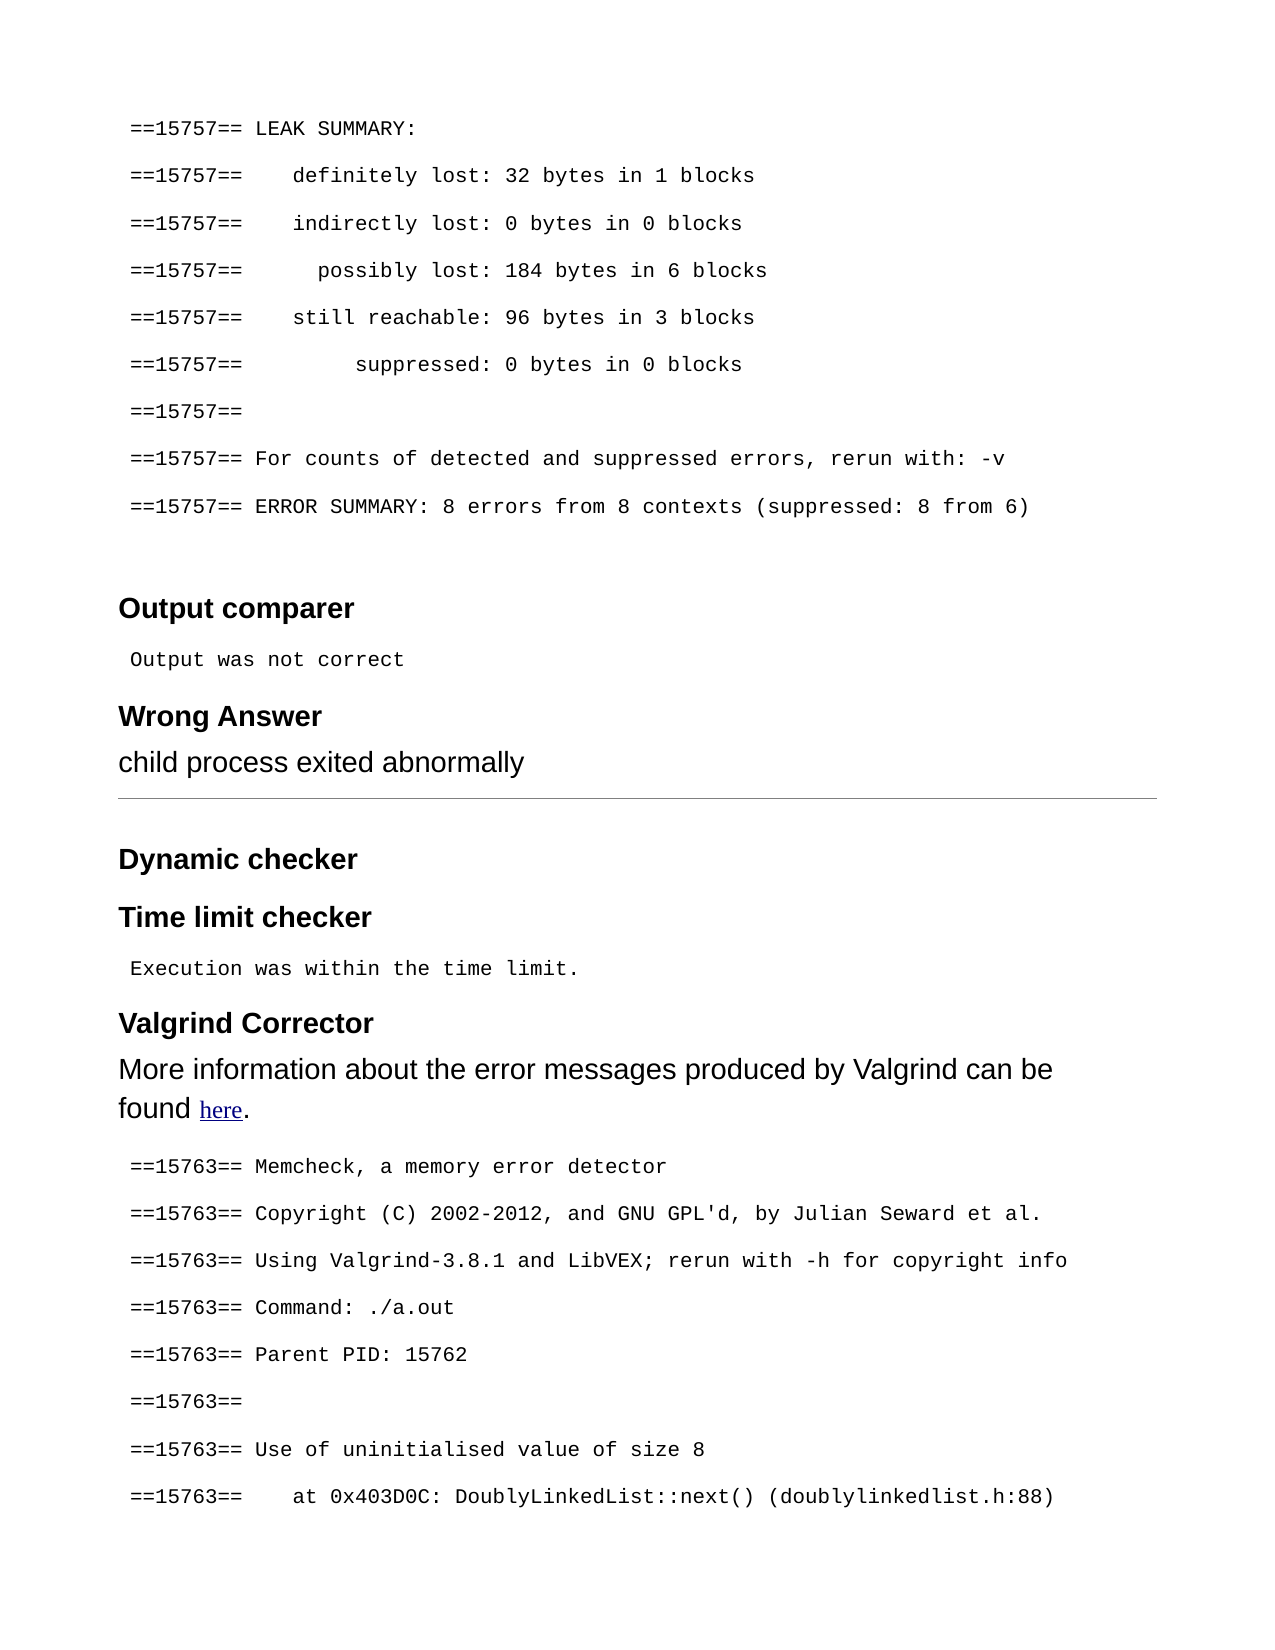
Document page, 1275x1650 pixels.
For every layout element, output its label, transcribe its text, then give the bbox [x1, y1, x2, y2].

text ==15757== indirectly lost: 0 bytes in 0 blocks [130, 212, 1145, 236]
subtitle Valgrind Corrector [118, 1006, 1157, 1040]
text ==15757== still reachable: 96 bytes in 3 blocks [130, 307, 1145, 331]
subtitle Dynamic checker [118, 842, 1157, 875]
text ==15763== Use of uninitialised value of size 8 [130, 1439, 1145, 1462]
text ==15763== Command: ./a.out [130, 1297, 1145, 1321]
text child process exited abnormally [118, 744, 1157, 778]
text ==15763== at 0x403D0C: DoublyLinkedList::next() (doublylinkedlist.h:88) [130, 1486, 1145, 1509]
text ==15763== Memcheck, a memory error detector [130, 1156, 1145, 1179]
text ==15757== definitely lost: 32 bytes in 1 blocks [130, 165, 1145, 189]
text Execution was within the time limit. [130, 958, 1145, 982]
text ==15757== LEAK SUMMARY: [130, 118, 1145, 142]
text ==15763== Parent PID: 15762 [130, 1344, 1145, 1368]
text ==15763== Using Valgrind-3.8.1 and LibVEX; rerun with -h for copyright info [130, 1250, 1145, 1274]
text More information about the error messages produced by Valgrind can be found here. [118, 1052, 1157, 1124]
text ==15757== ERROR SUMMARY: 8 errors from 8 contexts (suppressed: 8 from 6) [130, 496, 1145, 519]
subtitle Time limit checker [118, 900, 1157, 934]
text ==15757== possibly lost: 184 bytes in 6 blocks [130, 260, 1145, 283]
subtitle Wrong Answer [118, 698, 1157, 732]
text ==15763== [130, 1392, 1145, 1415]
text Output was not correct [130, 648, 1145, 672]
text ==15757== [130, 401, 1145, 425]
text ==15757== suppressed: 0 bytes in 0 blocks [130, 354, 1145, 378]
text ==15763== Copyright (C) 2002-2012, and GNU GPL'd, by Julian Seward et al. [130, 1203, 1145, 1226]
text ==15757== For counts of detected and suppressed errors, rerun with: -v [130, 448, 1145, 472]
subtitle Output comparer [118, 591, 1157, 624]
